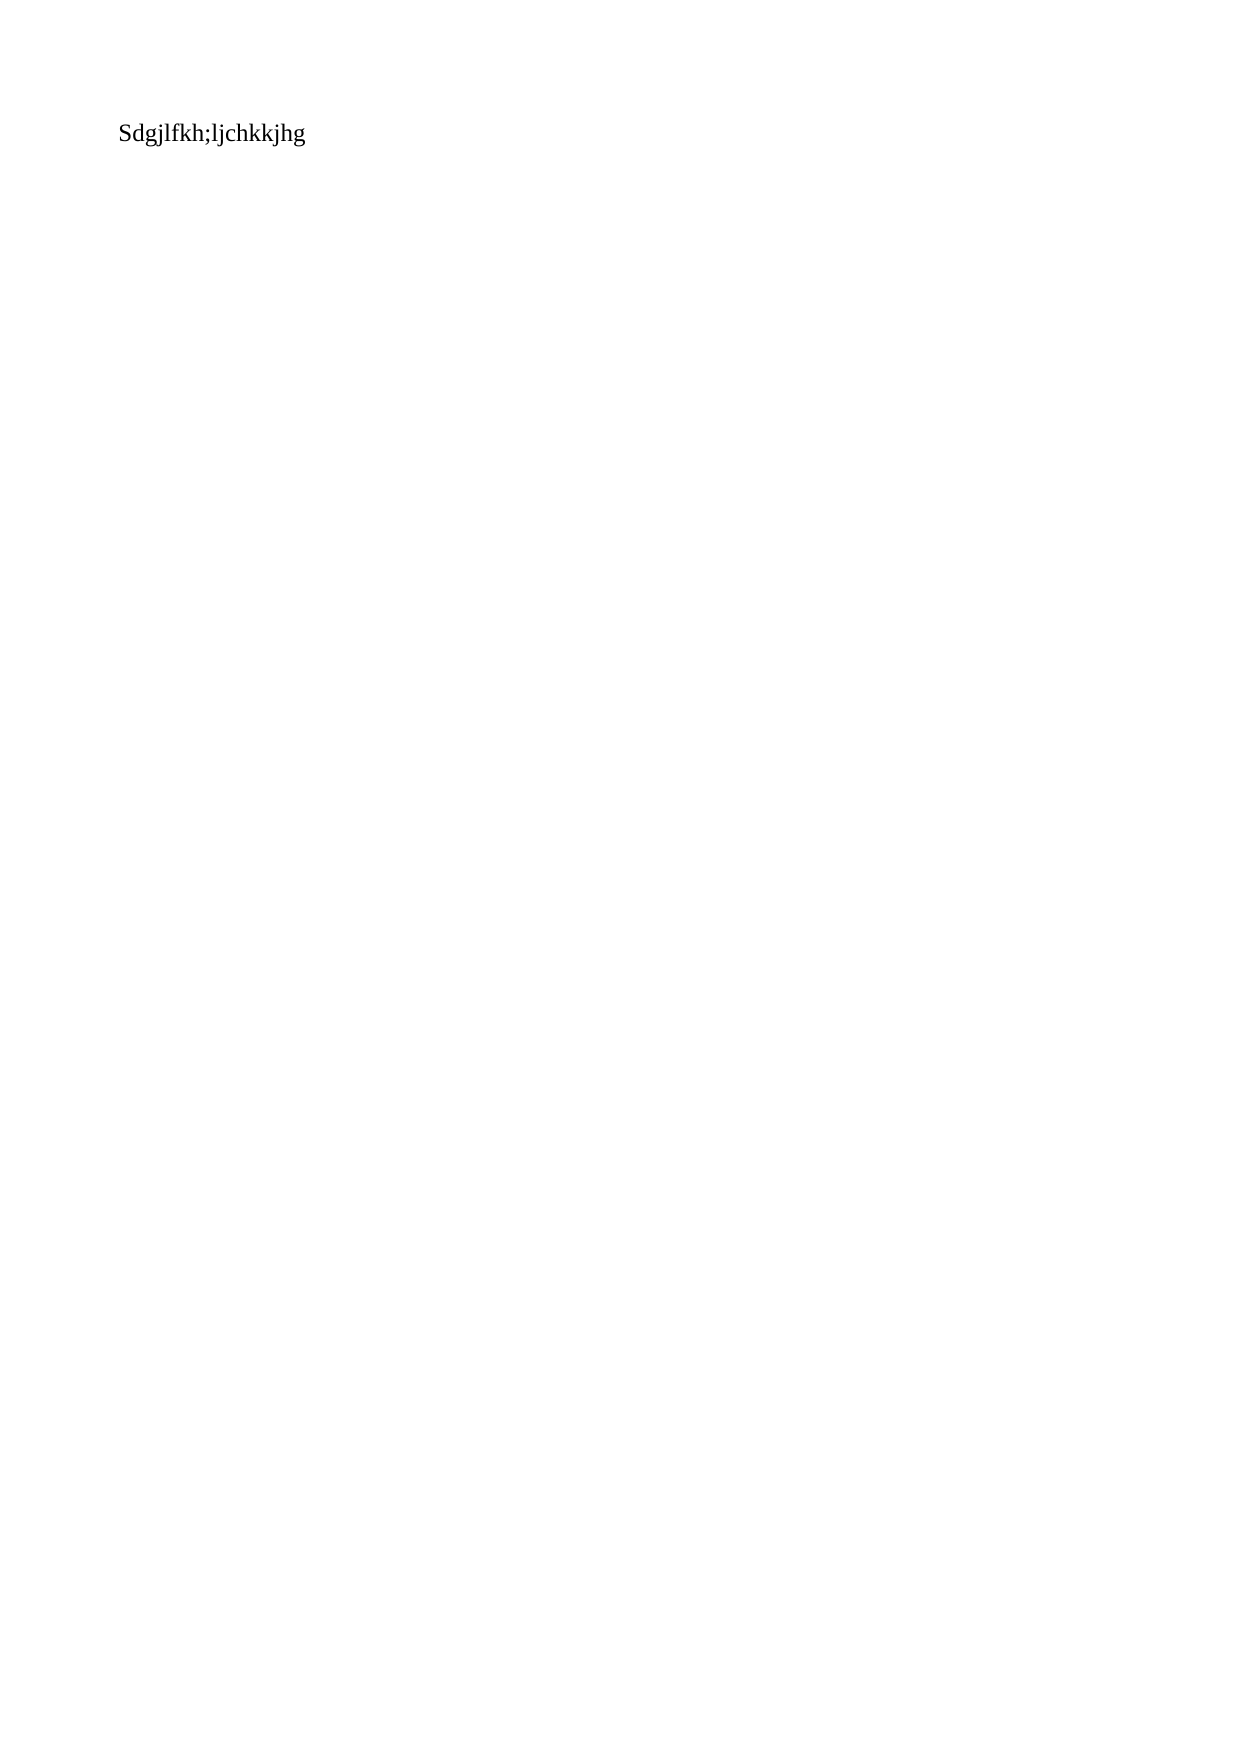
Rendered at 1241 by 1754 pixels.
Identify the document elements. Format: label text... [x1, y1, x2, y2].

text Sdgjlfkh;ljchkkjhg [118, 118, 1122, 147]
